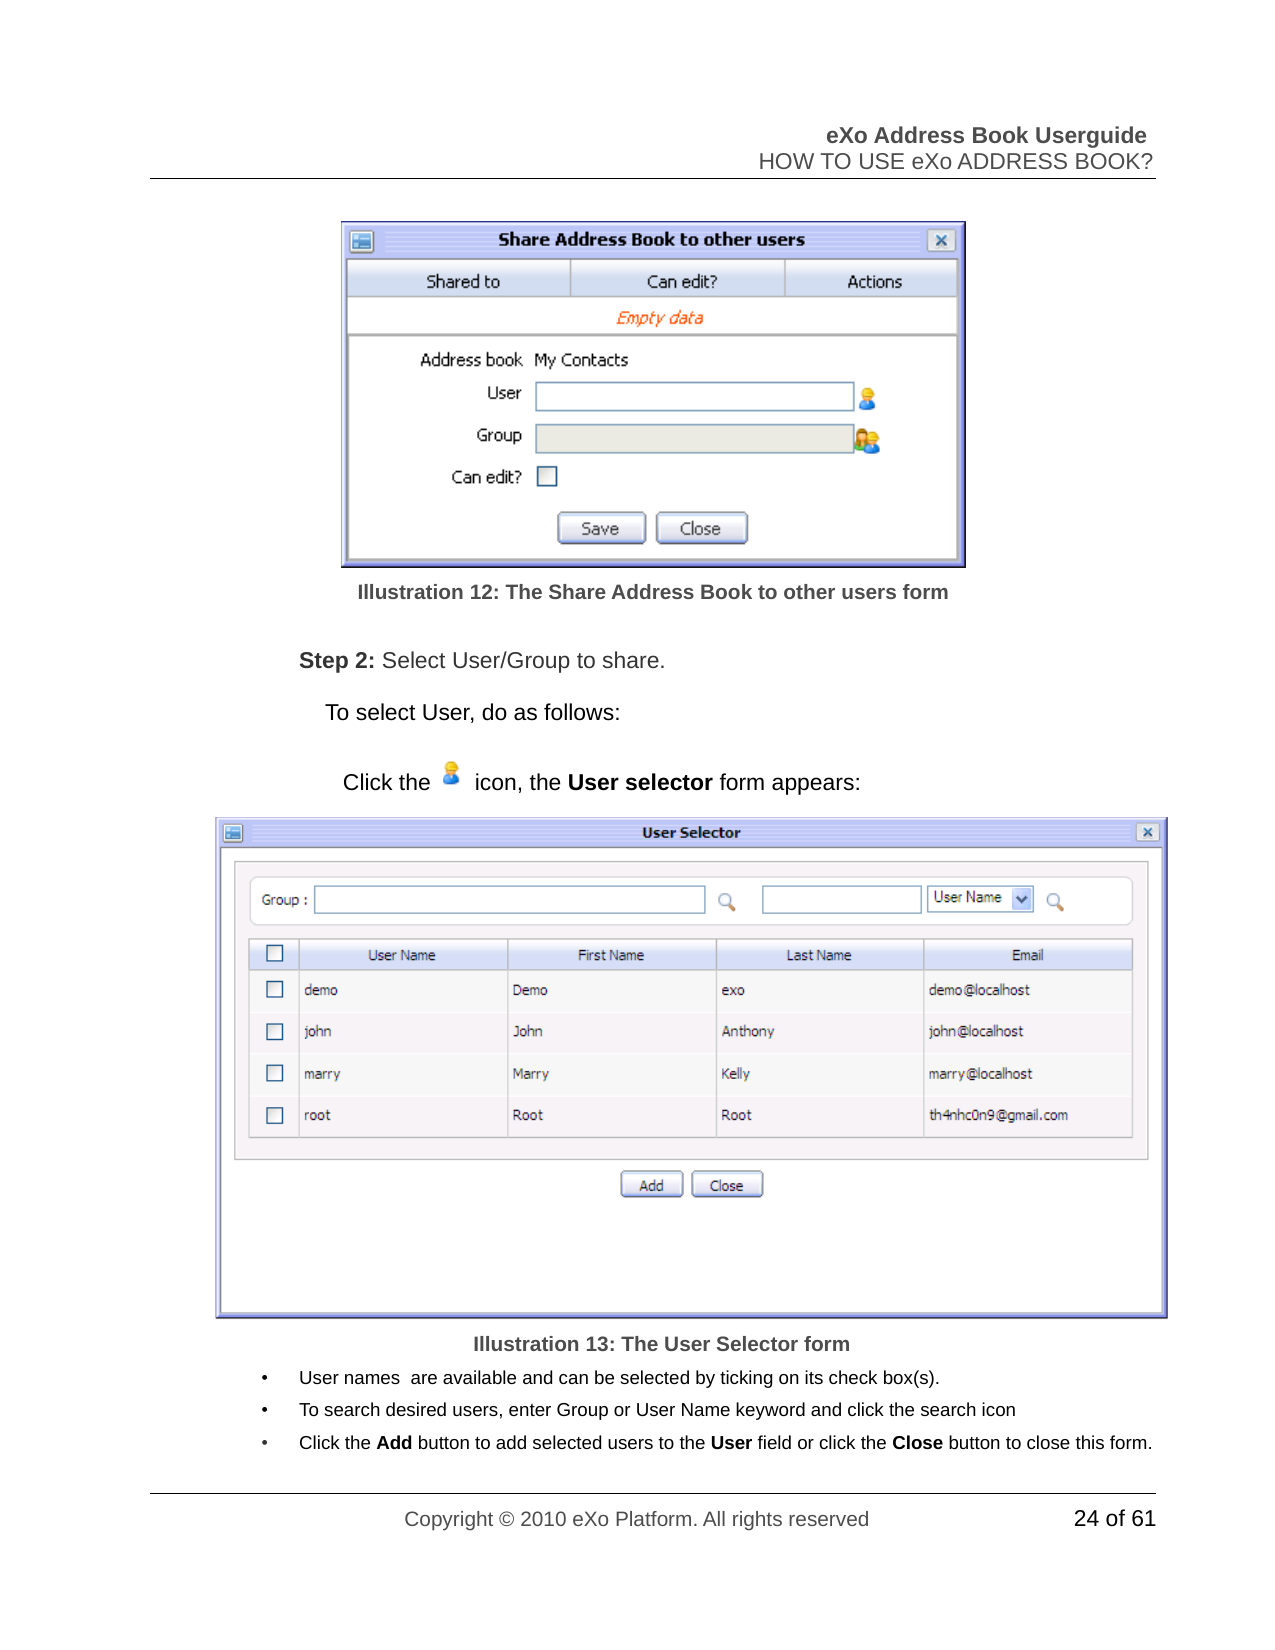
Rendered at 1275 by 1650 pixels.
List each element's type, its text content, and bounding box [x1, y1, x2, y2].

list Step 2: Select User/Group to share. [261, 647, 1156, 673]
list Click the Add button to add selected users to the User field or click the Close button to close this form. [261, 1432, 1156, 1453]
list Click the icon, the User selector form appears: [299, 757, 1156, 795]
list To select User, do as follows: [287, 698, 1156, 725]
picture [215, 817, 1168, 1320]
list User names are available and can be selected by ticking on its check box(s). [261, 1320, 1156, 1388]
picture [341, 221, 966, 568]
list Illustration 13: The User Selector form [186, 829, 1138, 1356]
text Illustration 12: The Share Address Book to other users form [341, 568, 966, 604]
list To search desired users, enter Group or User Name keyword and click the search icon [261, 1399, 1156, 1421]
picture [443, 757, 469, 791]
